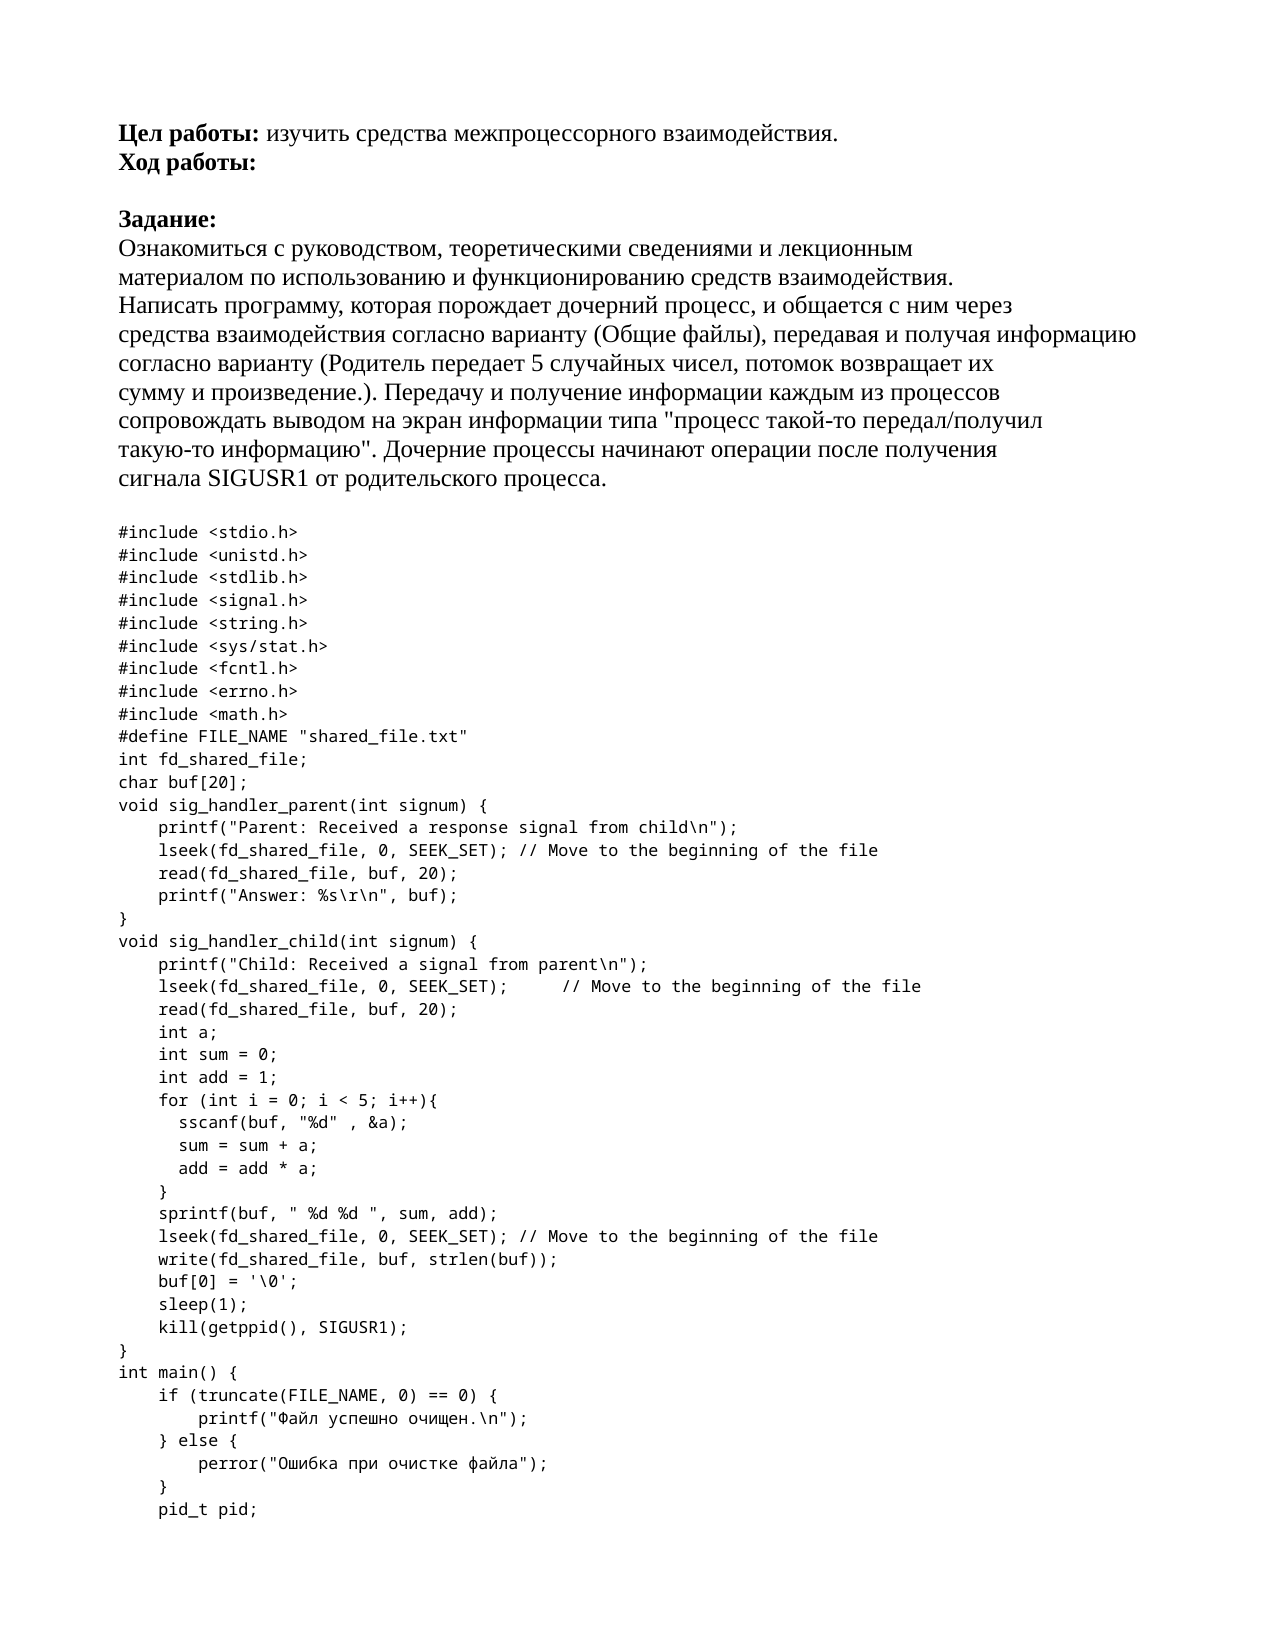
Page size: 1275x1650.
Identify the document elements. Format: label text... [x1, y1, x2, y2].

text int add = 1; [118, 1066, 1157, 1088]
text #include <sys/stat.h> [118, 634, 1157, 657]
text Цел работы: изучить средства межпроцессорного взаимодействия. [118, 118, 1157, 147]
text void sig_handler_parent(int signum) { [118, 793, 1157, 816]
text add = add * a; [118, 1156, 1157, 1179]
text #include <string.h> [118, 611, 1157, 634]
text #include <fcntl.h> [118, 657, 1157, 679]
text сигнала SIGUSR1 от родительского процесса. [118, 463, 1157, 492]
text int main() { [118, 1361, 1157, 1383]
text lseek(fd_shared_file, 0, SEEK_SET); // Move to the beginning of the file [118, 838, 1157, 861]
text средства взаимодействия согласно варианту (Общие файлы), передавая и получая информацию [118, 319, 1157, 348]
text sprintf(buf, " %d %d ", sum, add); [118, 1202, 1157, 1224]
text Задание: [118, 204, 1157, 233]
text buf[0] = '\0'; [118, 1270, 1157, 1293]
text Ознакомиться с руководством, теоретическими сведениями и лекционным [118, 233, 1157, 262]
text int fd_shared_file; [118, 748, 1157, 770]
text Ход работы: [118, 147, 1157, 176]
text lseek(fd_shared_file, 0, SEEK_SET); // Move to the beginning of the file [118, 975, 1157, 997]
text for (int i = 0; i < 5; i++){ [118, 1088, 1157, 1111]
text if (truncate(FILE_NAME, 0) == 0) { [118, 1383, 1157, 1406]
text printf("Answer: %s\r\n", buf); [118, 884, 1157, 907]
text read(fd_shared_file, buf, 20); [118, 861, 1157, 884]
text sleep(1); [118, 1293, 1157, 1315]
text read(fd_shared_file, buf, 20); [118, 997, 1157, 1020]
text #include <errno.h> [118, 679, 1157, 702]
text perror("Ошибка при очистке файла"); [118, 1452, 1157, 1474]
text #include <signal.h> [118, 589, 1157, 611]
text sscanf(buf, "%d" , &a); [118, 1111, 1157, 1134]
text } [118, 907, 1157, 929]
text } [118, 1338, 1157, 1361]
text int sum = 0; [118, 1043, 1157, 1066]
text Написать программу, которая порождает дочерний процесс, и общается с ним через [118, 291, 1157, 319]
text сумму и произведение.). Передачу и получение информации каждым из процессов [118, 377, 1157, 406]
text printf("Parent: Received a response signal from child\n"); [118, 816, 1157, 838]
text void sig_handler_child(int signum) { [118, 929, 1157, 952]
text } else { [118, 1429, 1157, 1452]
text #include <stdlib.h> [118, 566, 1157, 589]
text } [118, 1474, 1157, 1497]
text #include <unistd.h> [118, 543, 1157, 566]
text int a; [118, 1020, 1157, 1043]
text } [118, 1179, 1157, 1202]
text такую-то информацию". Дочерние процессы начинают операции после получения [118, 434, 1157, 463]
text lseek(fd_shared_file, 0, SEEK_SET); // Move to the beginning of the file [118, 1224, 1157, 1247]
text pid_t pid; [118, 1497, 1157, 1520]
text printf("Файл успешно очищен.\n"); [118, 1406, 1157, 1429]
text согласно варианту (Родитель передает 5 случайных чисел, потомок возвращает их [118, 348, 1157, 377]
text printf("Child: Received a signal from parent\n"); [118, 952, 1157, 975]
text write(fd_shared_file, buf, strlen(buf)); [118, 1247, 1157, 1270]
text char buf[20]; [118, 770, 1157, 793]
text sum = sum + a; [118, 1134, 1157, 1156]
text #define FILE_NAME "shared_file.txt" [118, 725, 1157, 748]
text материалом по использованию и функционированию средств взаимодействия. [118, 262, 1157, 291]
text #include <stdio.h> [118, 521, 1157, 543]
text #include <math.h> [118, 702, 1157, 725]
text kill(getppid(), SIGUSR1); [118, 1315, 1157, 1338]
text сопровождать выводом на экран информации типа "процесс такой-то передал/получил [118, 406, 1157, 434]
